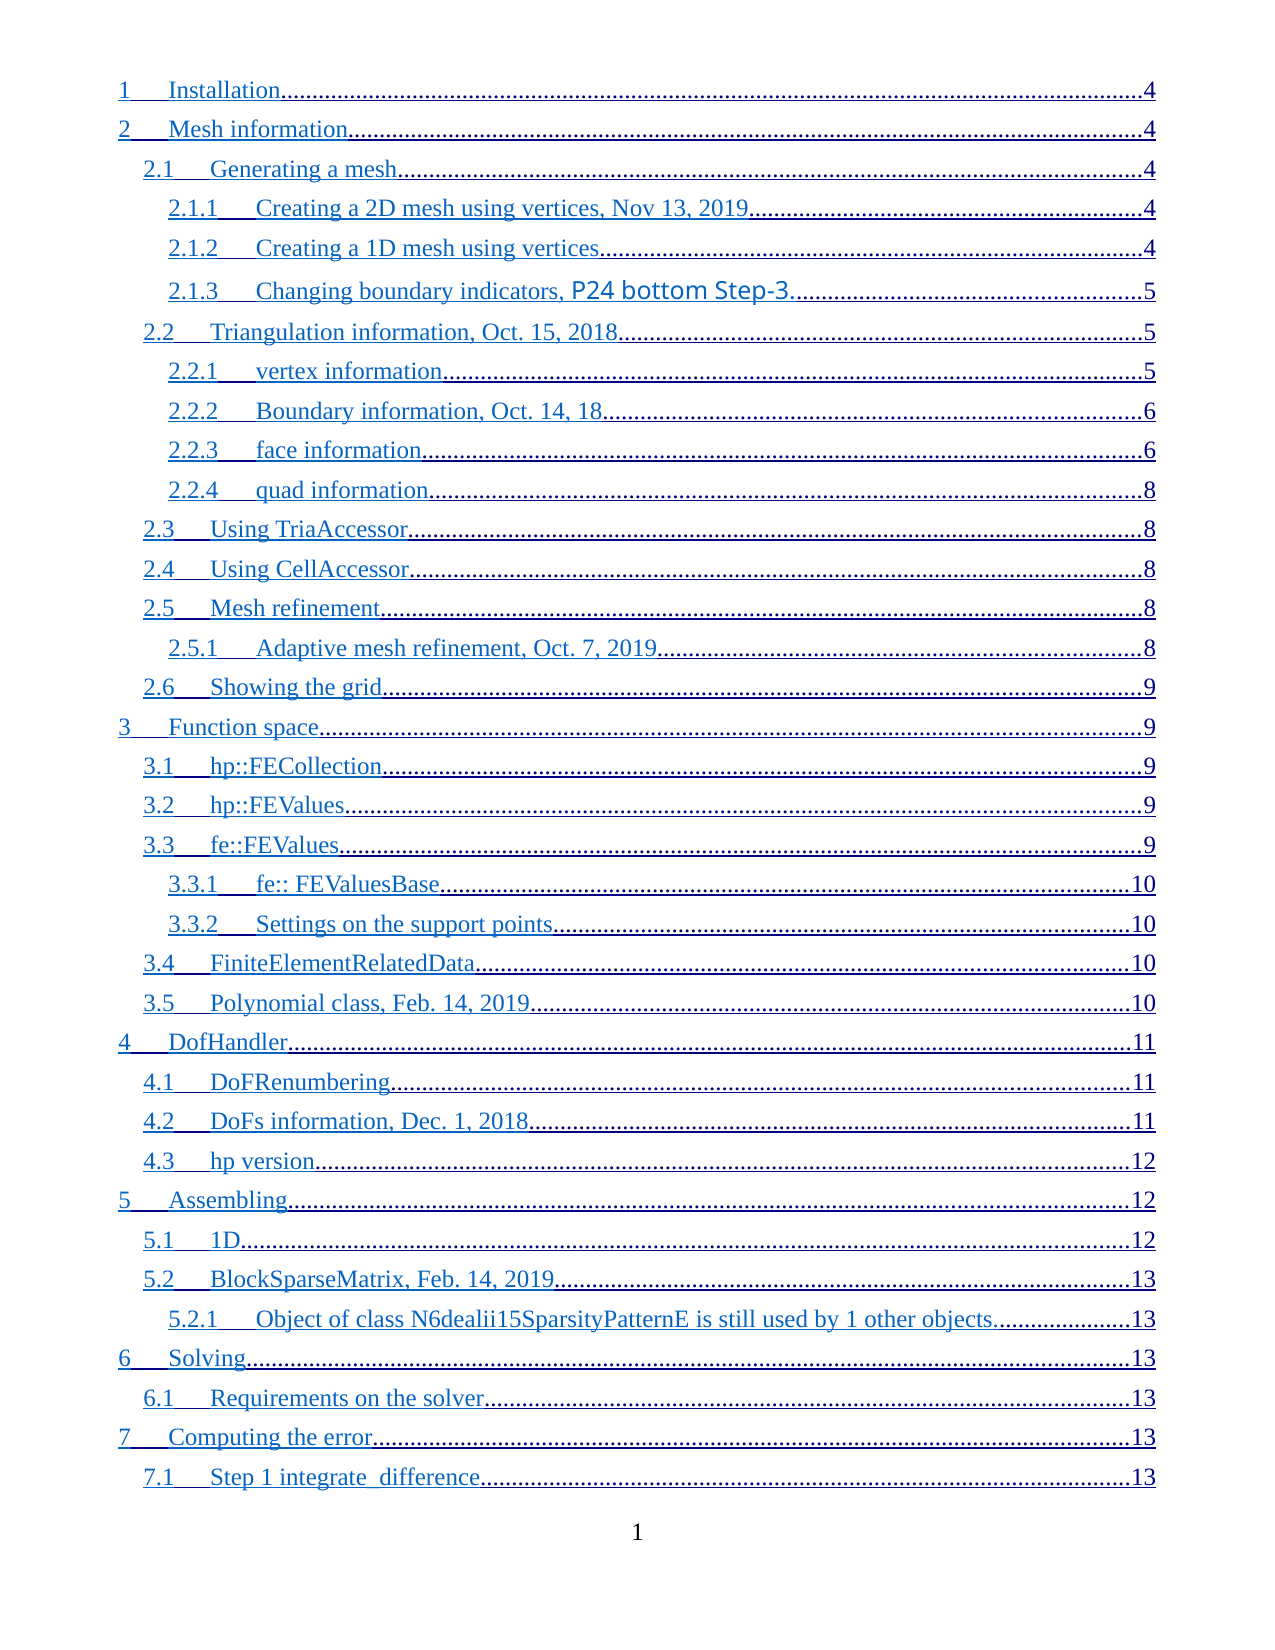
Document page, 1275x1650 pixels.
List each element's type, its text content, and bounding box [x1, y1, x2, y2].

text 3.3.2 Settings on the support points 10 [168, 909, 1157, 938]
text 3.2 hp::FEValues 9 [143, 791, 1157, 820]
text 2.1 Generating a mesh 4 [143, 154, 1157, 183]
text 5 Assembling 12 [118, 1185, 1157, 1214]
text 3.4 FiniteElementRelatedData 10 [143, 948, 1157, 978]
text 2.6 Showing the grid 9 [143, 672, 1157, 701]
text 7.1 Step 1 integrate_difference 13 [143, 1462, 1157, 1491]
text 2.1.1 Creating a 2D mesh using vertices, Nov 13, 2019 4 [168, 193, 1157, 222]
text 6 Solving 13 [118, 1343, 1157, 1372]
text 4.1 DoFRenumbering 11 [143, 1067, 1157, 1096]
text 3.3.1 fe:: FEValuesBase 10 [168, 869, 1157, 899]
text 2.5 Mesh refinement 8 [143, 593, 1157, 622]
text 3.1 hp::FECollection 9 [143, 751, 1157, 780]
text 3.3 fe::FEValues 9 [143, 830, 1157, 859]
text 2.5.1 Adaptive mesh refinement, Oct. 7, 2019 8 [168, 633, 1157, 662]
text 2.2.4 quad information 8 [168, 475, 1157, 504]
text 4 DofHandler 11 [118, 1027, 1157, 1057]
text 1 Installation 4 [118, 75, 1157, 104]
text 5.1 1D 12 [143, 1225, 1157, 1254]
text 2.2.1 vertex information 5 [168, 356, 1157, 385]
text 7 Computing the error 13 [118, 1422, 1157, 1451]
text 5.2.1 Object of class N6dealii15SparsityPatternE is still used by 1 other objects. 13 [168, 1304, 1157, 1333]
text 2.1.3 Changing boundary indicators, P24 bottom Step-3. 5 [168, 272, 1157, 306]
text 2.2 Triangulation information, Oct. 15, 2018 5 [143, 317, 1157, 346]
text 2.2.2 Boundary information, Oct. 14, 18 6 [168, 396, 1157, 425]
text 2.2.3 face information 6 [168, 435, 1157, 464]
text 4.2 DoFs information, Dec. 1, 2018 11 [143, 1106, 1157, 1136]
text 6.1 Requirements on the solver 13 [143, 1383, 1157, 1412]
text 3 Function space 9 [118, 712, 1157, 741]
text 3.5 Polynomial class, Feb. 14, 2019 10 [143, 988, 1157, 1017]
text 2.1.2 Creating a 1D mesh using vertices 4 [168, 233, 1157, 262]
text 2.3 Using TriaAccessor 8 [143, 514, 1157, 543]
text 2.4 Using CellAccessor 8 [143, 554, 1157, 583]
text 2 Mesh information 4 [118, 114, 1157, 143]
text 4.3 hp version 12 [143, 1146, 1157, 1175]
text 5.2 BlockSparseMatrix, Feb. 14, 2019 13 [143, 1264, 1157, 1293]
